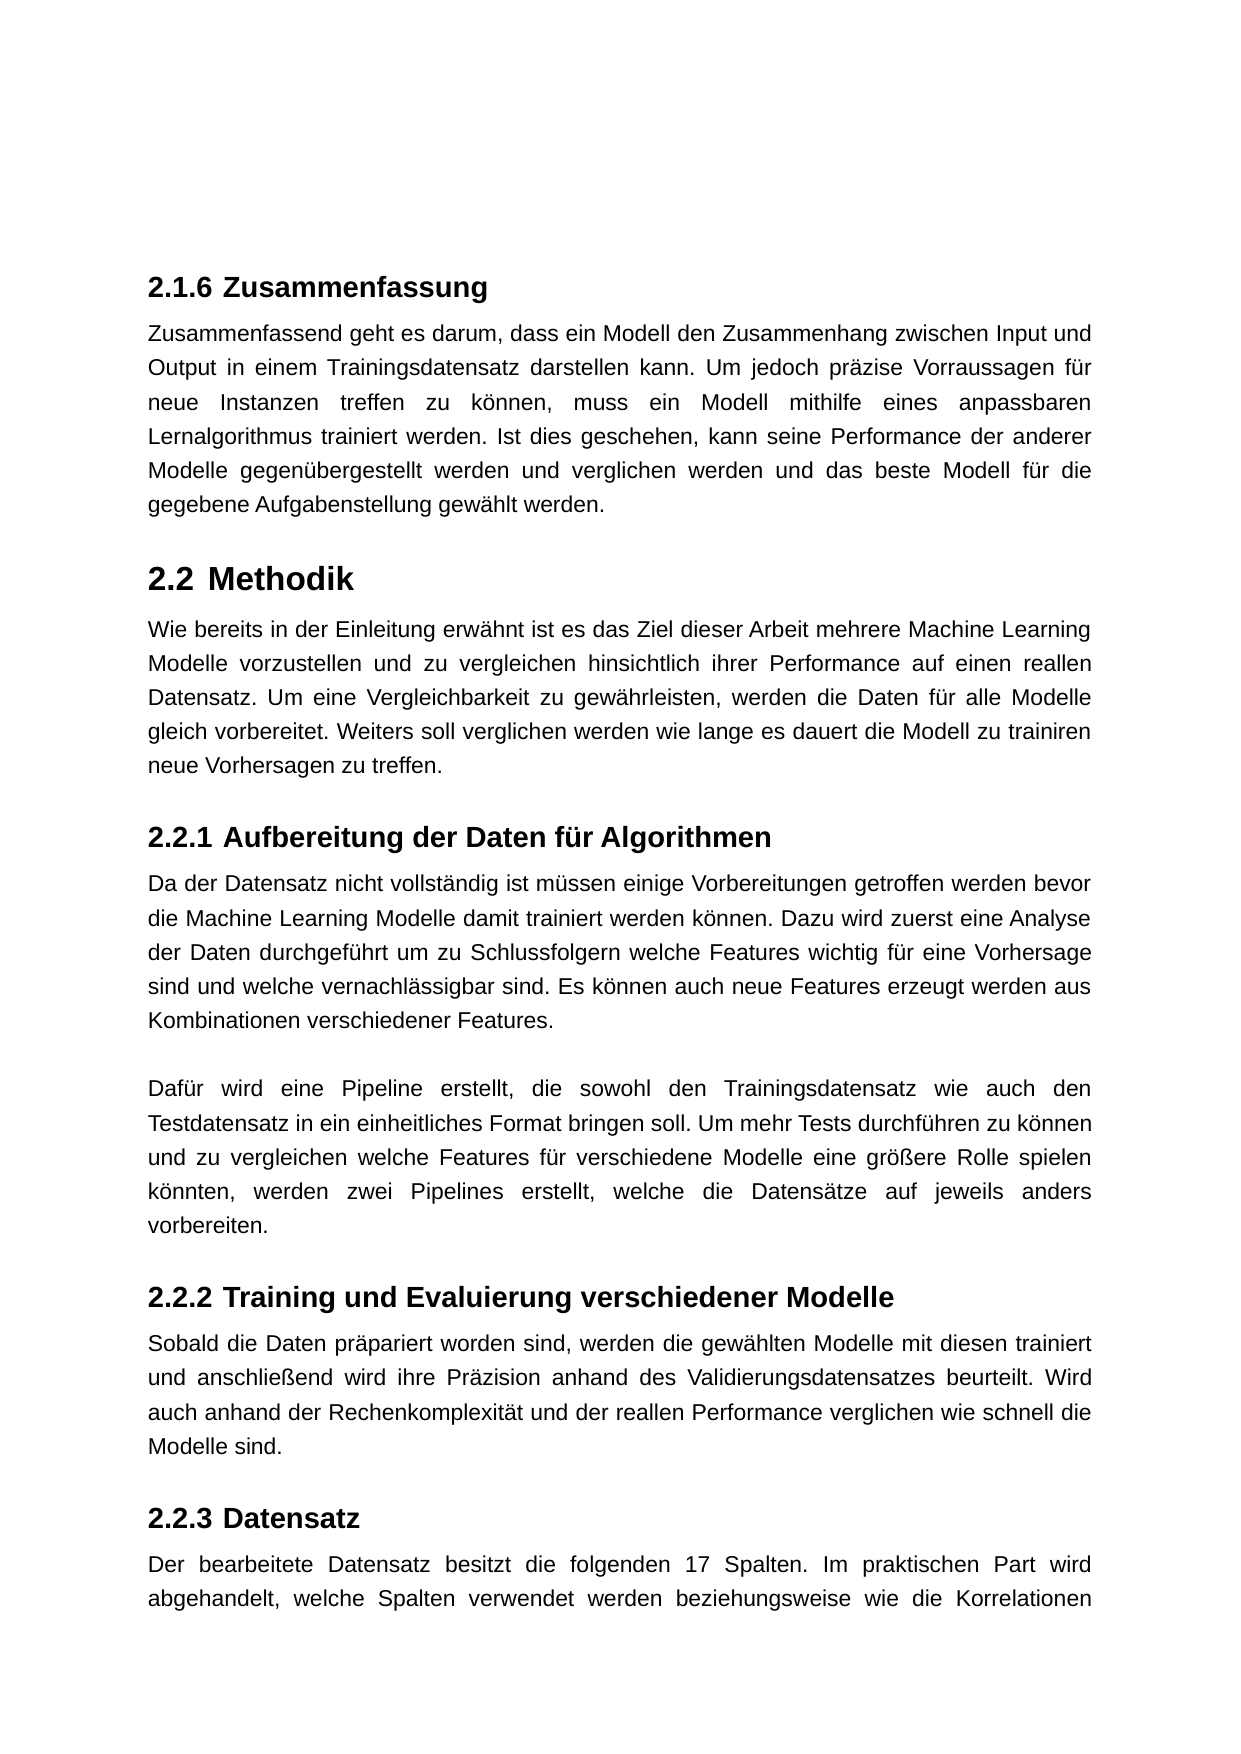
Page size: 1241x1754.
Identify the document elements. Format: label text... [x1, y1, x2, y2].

subtitle Datensatz [148, 1501, 1092, 1534]
subtitle Zusammenfassung [148, 270, 1092, 304]
subtitle Training und Evaluierung verschiedener Modelle [148, 1280, 1092, 1314]
subtitle Aufbereitung der Daten für Algorithmen [148, 821, 1092, 854]
subtitle Methodik [148, 559, 1092, 598]
text Wie bereits in der Einleitung erwähnt ist es das Ziel dieser Arbeit mehrere Machine Learning Modelle vorzustellen und zu vergleichen hinsichtlich ihrer Performance auf einen reallen Datensatz. Um eine Vergleichbarkeit zu gewährleisten, werden die Daten für alle Modelle gleich vorbereitet. Weiters soll verglichen werden wie lange es dauert die Modell zu trainiren neue Vorhersagen zu treffen. [148, 616, 1092, 778]
text Dafür wird eine Pipeline erstellt, die sowohl den Trainingsdatensatz wie auch den Testdatensatz in ein einheitliches Format bringen soll. Um mehr Tests durchführen zu können und zu vergleichen welche Features für verschiedene Modelle eine größere Rolle spielen könnten, werden zwei Pipelines erstellt, welche die Datensätze auf jeweils anders vorbereiten. [148, 1075, 1092, 1238]
text Zusammenfassend geht es darum, dass ein Modell den Zusammenhang zwischen Input und Output in einem Trainingsdatensatz darstellen kann. Um jedoch präzise Vorraussagen für neue Instanzen treffen zu können, muss ein Modell mithilfe eines anpassbaren Lernalgorithmus trainiert werden. Ist dies geschehen, kann seine Performance der anderer Modelle gegenübergestellt werden und verglichen werden und das beste Modell für die gegebene Aufgabenstellung gewählt werden. [148, 320, 1092, 517]
text Sobald die Daten präpariert worden sind, werden die gewählten Modelle mit diesen trainiert und anschließend wird ihre Präzision anhand des Validierungsdatensatzes beurteilt. Wird auch anhand der Rechenkomplexität und der reallen Performance verglichen wie schnell die Modelle sind. [148, 1330, 1092, 1459]
text Der bearbeitete Datensatz besitzt die folgenden 17 Spalten. Im praktischen Part wird abgehandelt, welche Spalten verwendet werden beziehungsweise wie die Korrelationen [148, 1551, 1092, 1611]
text Da der Datensatz nicht vollständig ist müssen einige Vorbereitungen getroffen werden bevor die Machine Learning Modelle damit trainiert werden können. Dazu wird zuerst eine Analyse der Daten durchgeführt um zu Schlussfolgern welche Features wichtig für eine Vorhersage sind und welche vernachlässigbar sind. Es können auch neue Features erzeugt werden aus Kombinationen verschiedener Features. [148, 870, 1092, 1033]
